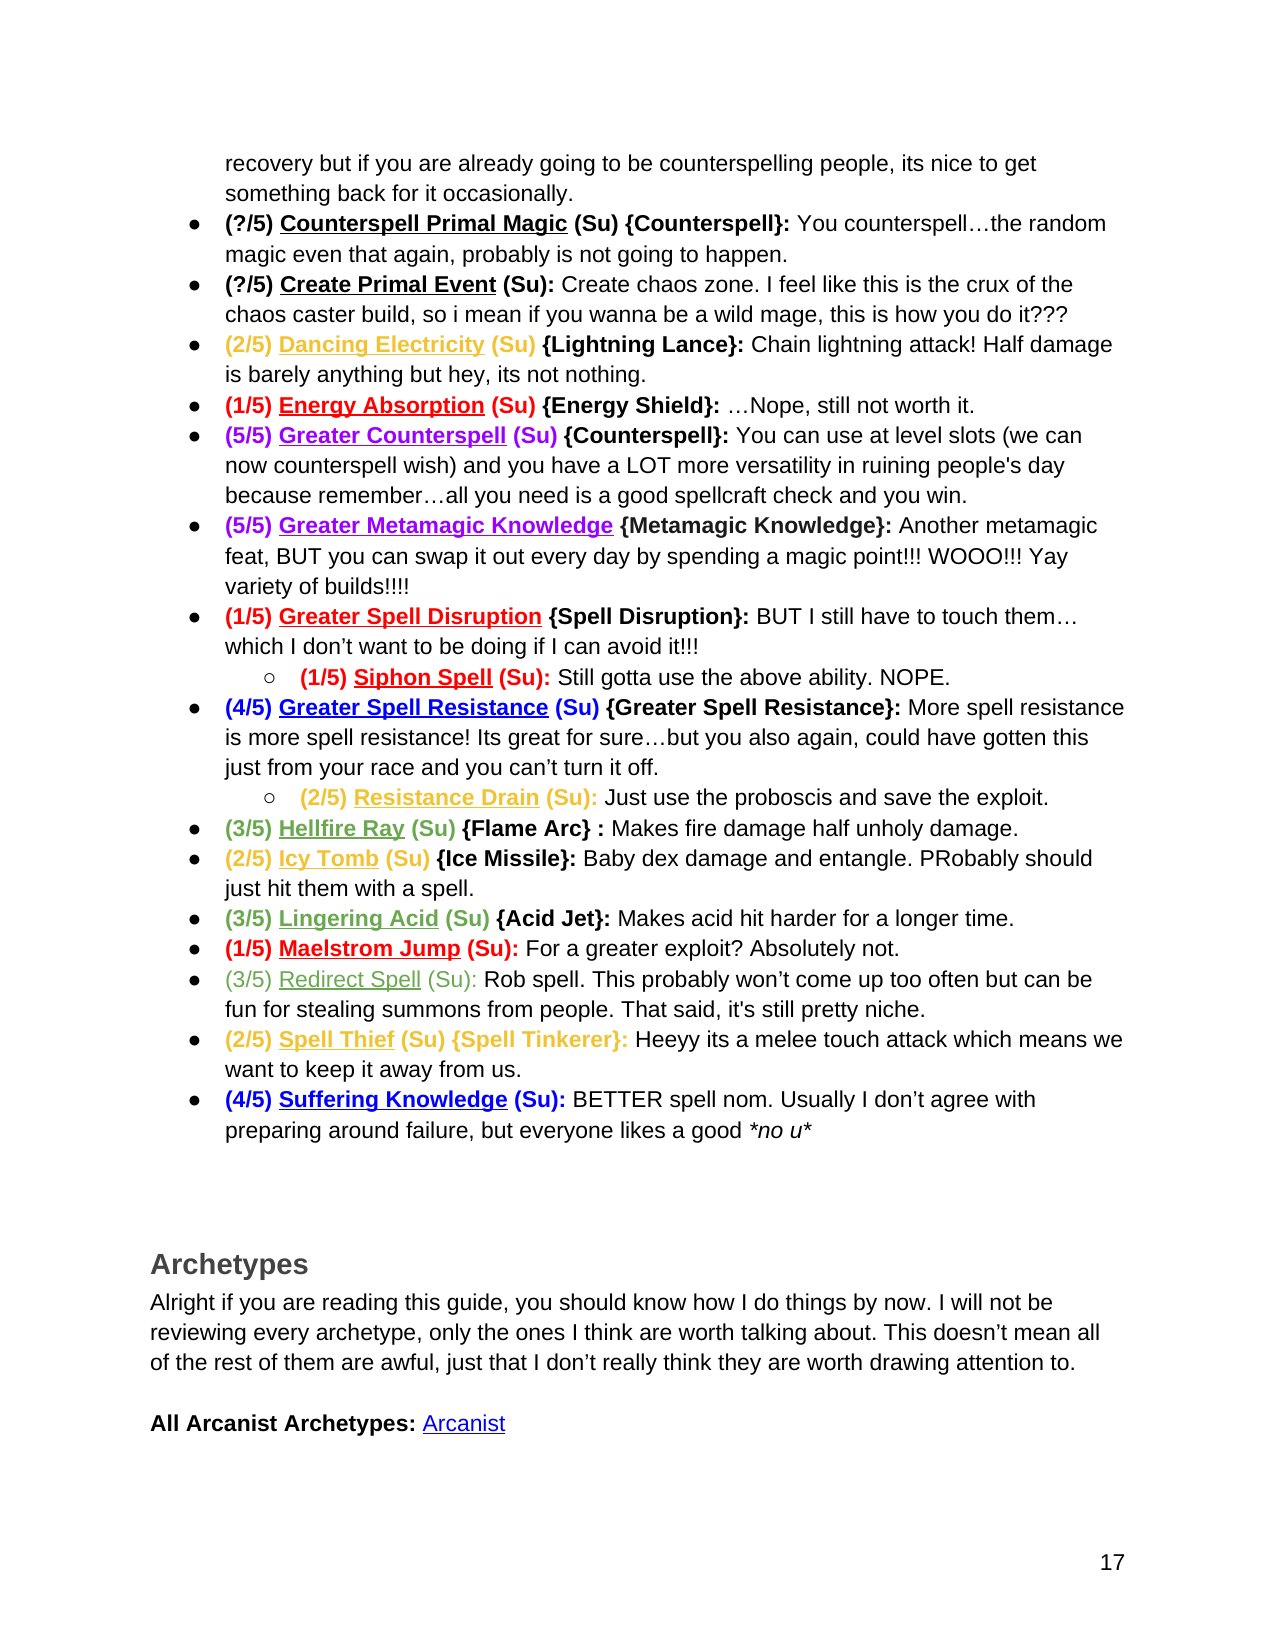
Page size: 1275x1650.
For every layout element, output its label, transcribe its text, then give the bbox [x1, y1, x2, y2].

list (1/5) Energy Absorption (Su) {Energy Shield}: …Nope, still not worth it. [187, 392, 1125, 418]
text All Arcanist Archetypes: Arcanist [150, 1410, 1125, 1436]
subtitle Archetypes [150, 1247, 1125, 1281]
list (1/5) Greater Spell Disruption {Spell Disruption}: BUT I still have to touch them…which I don’t want to be doing if I can avoid it!!! [187, 603, 1125, 660]
list (1/5) Siphon Spell (Su): Still gotta use the above ability. NOPE. [262, 663, 1125, 690]
list (1/5) Maelstrom Jump (Su): For a greater exploit? Absolutely not. [187, 935, 1125, 962]
list (2/5) Dancing Electricity (Su) {Lightning Lance}: Chain lightning attack! Half damage is barely anything but hey, its not nothing. [187, 331, 1125, 388]
list (3/5) Lingering Acid (Su) {Acid Jet}: Makes acid hit harder for a longer time. [187, 905, 1125, 932]
list recovery but if you are already going to be counterspelling people, its nice to get something back for it occasionally. [187, 150, 1125, 207]
list (2/5) Icy Tomb (Su) {Ice Missile}: Baby dex damage and entangle. PRobably should just hit them with a spell. [187, 845, 1125, 901]
list (3/5) Hellfire Ray (Su) {Flame Arc} : Makes fire damage half unholy damage. [187, 814, 1125, 841]
text Alright if you are reading this guide, you should know how I do things by now. I will not be reviewing every archetype, only the ones I think are worth talking about. This doesn’t mean all of the rest of them are awful, just that I don’t really think they are worth drawing attention to. [150, 1289, 1125, 1376]
list (?/5) Counterspell Primal Magic (Su) {Counterspell}: You counterspell…the random magic even that again, probably is not going to happen. [187, 210, 1125, 267]
list (2/5) Spell Thief (Su) {Spell Tinkerer}: Heeyy its a melee touch attack which means we want to keep it away from us. [187, 1026, 1125, 1083]
list (5/5) Greater Metamagic Knowledge {Metamagic Knowledge}: Another metamagic feat, BUT you can swap it out every day by spending a magic point!!! WOOO!!! Yay variety of builds!!!! [187, 512, 1125, 599]
list (4/5) Greater Spell Resistance (Su) {Greater Spell Resistance}: More spell resistance is more spell resistance! Its great for sure…but you also again, could have gotten this just from your race and you can’t turn it off. [187, 694, 1125, 781]
list (3/5) Redirect Spell (Su): Rob spell. This probably won’t come up too often but can be fun for stealing summons from people. That said, it's still pretty niche. [187, 966, 1125, 1022]
list (2/5) Resistance Drain (Su): Just use the proboscis and save the exploit. [262, 784, 1125, 811]
list (?/5) Create Primal Event (Su): Create chaos zone. I feel like this is the crux of the chaos caster build, so i mean if you wanna be a wild mage, this is how you do it??? [187, 271, 1125, 327]
list (5/5) Greater Counterspell (Su) {Counterspell}: You can use at level slots (we can now counterspell wish) and you have a LOT more versatility in ruining people's day because remember…all you need is a good spellcraft check and you win. [187, 422, 1125, 509]
list (4/5) Suffering Knowledge (Su): BETTER spell nom. Usually I don’t agree with preparing around failure, but everyone likes a good *no u* [187, 1086, 1125, 1143]
